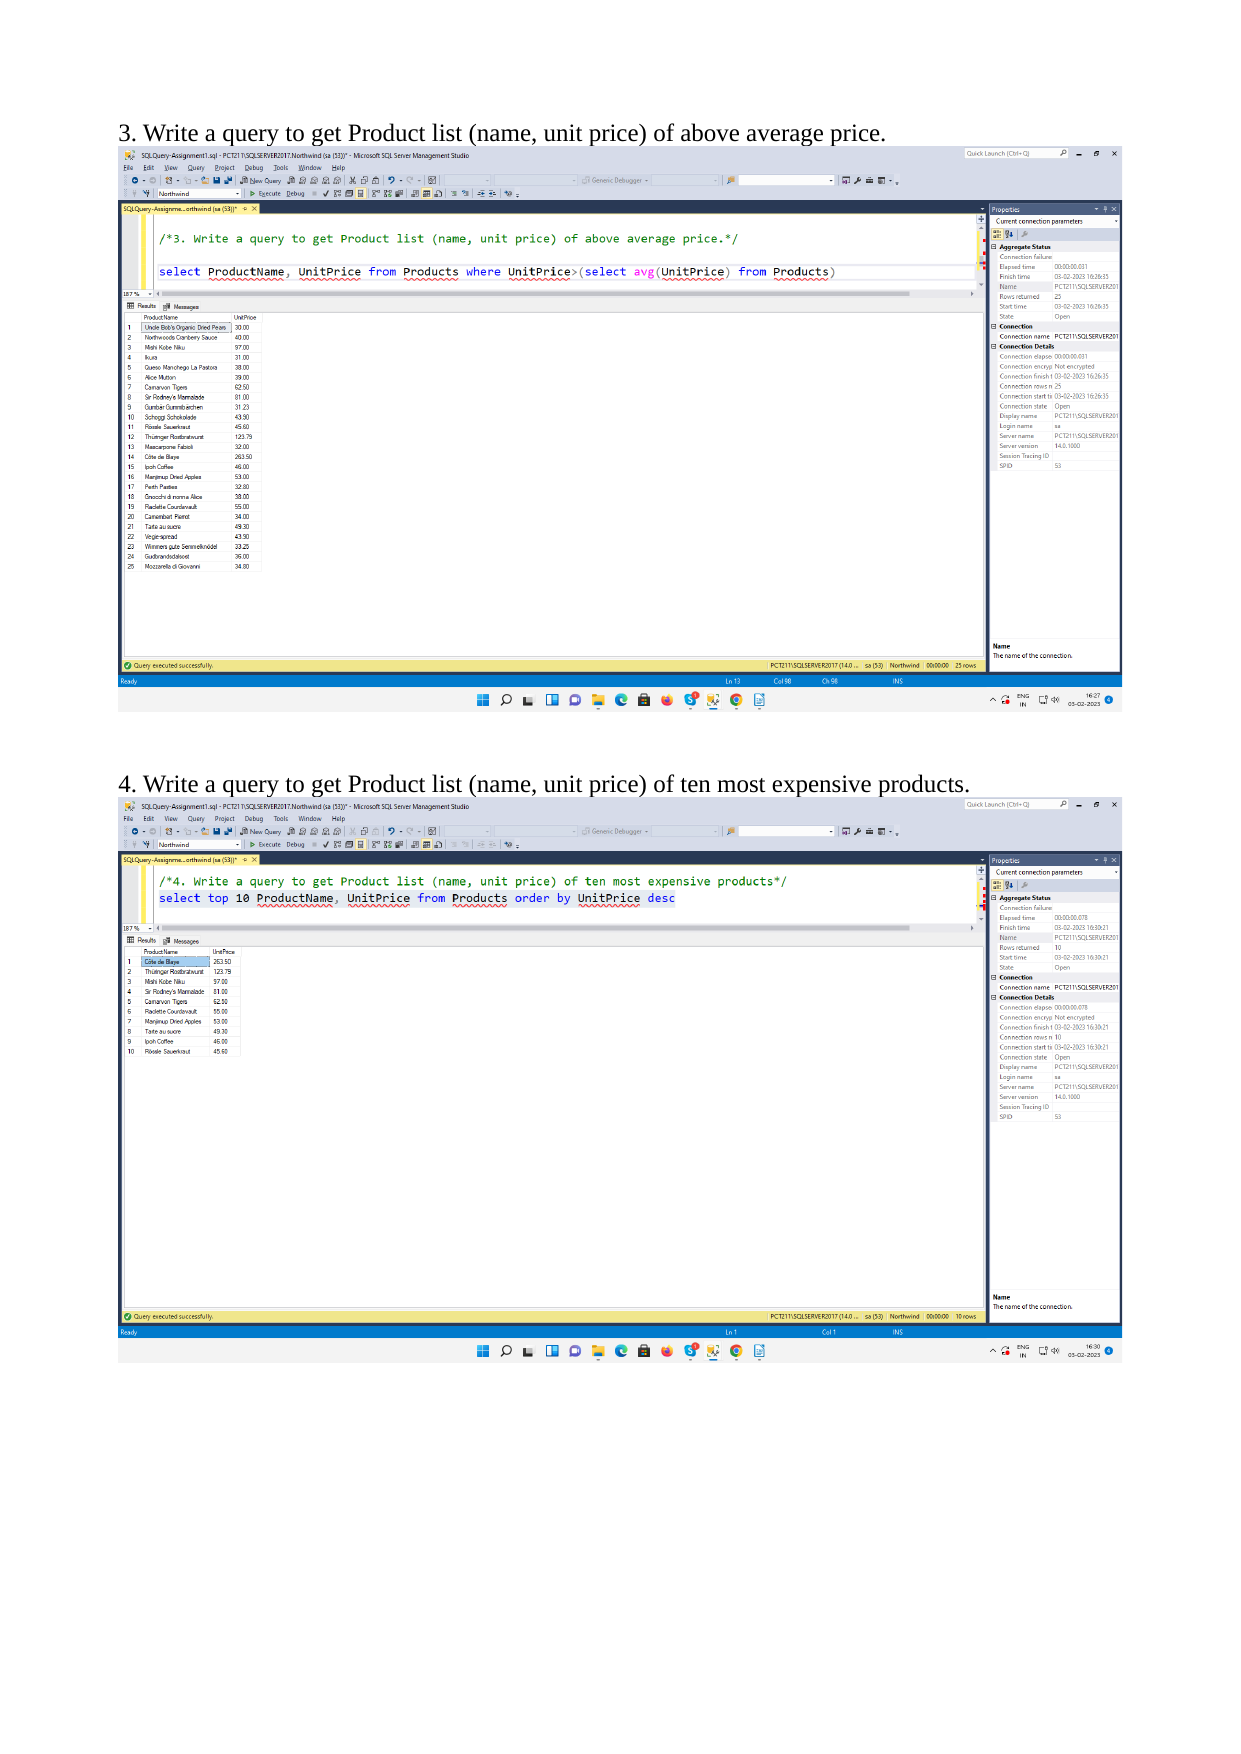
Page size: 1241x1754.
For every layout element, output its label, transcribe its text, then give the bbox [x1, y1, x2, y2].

picture [118, 146, 1123, 712]
picture [118, 797, 1123, 1363]
text 4. Write a query to get Product list (name, unit price) of ten most expensive products. [118, 769, 1122, 797]
text 3. Write a query to get Product list (name, unit price) of above average price. [118, 118, 1122, 146]
